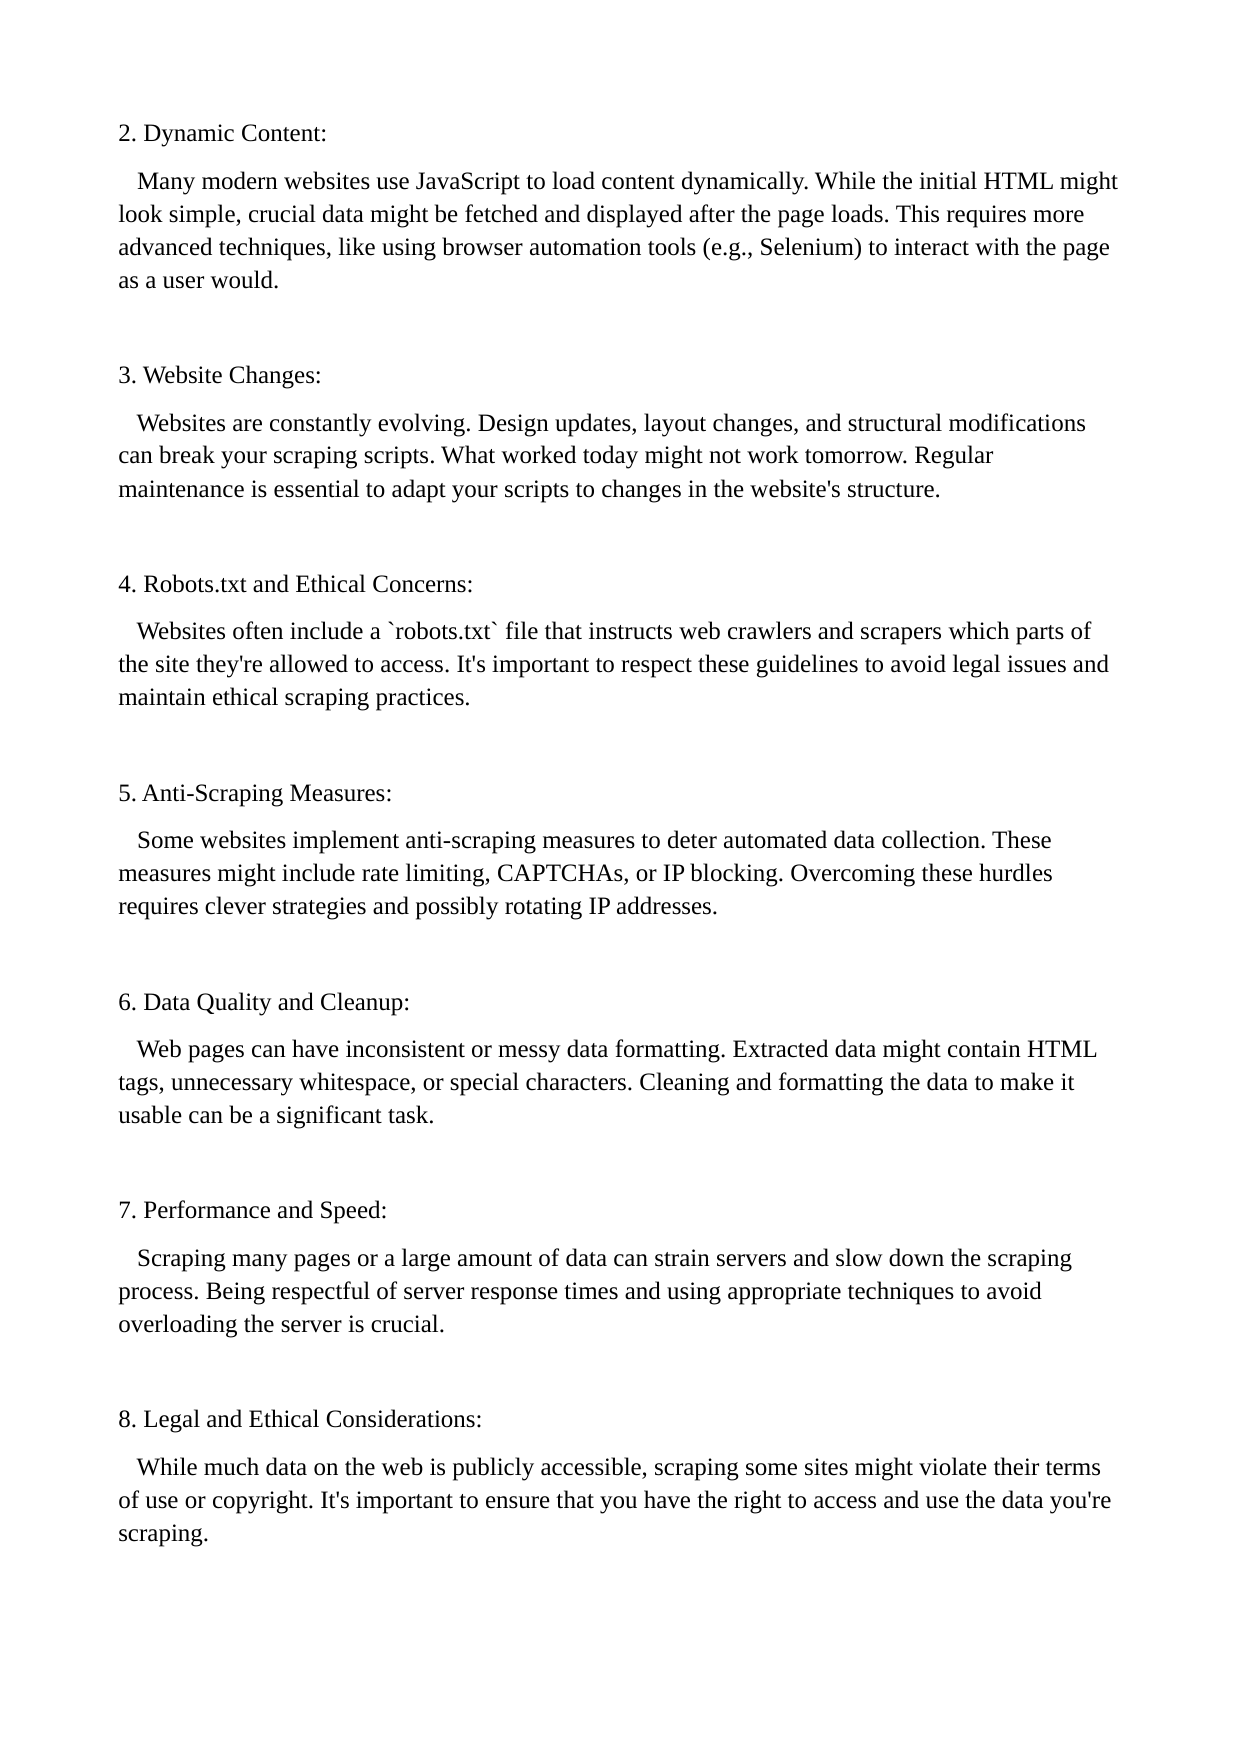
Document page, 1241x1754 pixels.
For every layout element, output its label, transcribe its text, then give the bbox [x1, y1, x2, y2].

text 5. Anti-Scraping Measures: [118, 778, 1122, 806]
text Some websites implement anti-scraping measures to deter automated data collection. These measures might include rate limiting, CAPTCHAs, or IP blocking. Overcoming these hurdles requires clever strategies and possibly rotating IP addresses. [118, 825, 1122, 920]
text Web pages can have inconsistent or messy data formatting. Extracted data might contain HTML tags, unnecessary whitespace, or special characters. Cleaning and formatting the data to make it usable can be a significant task. [118, 1034, 1122, 1129]
text 6. Data Quality and Cleanup: [118, 987, 1122, 1015]
text 2. Dynamic Content: [118, 118, 1122, 147]
text 7. Performance and Speed: [118, 1195, 1122, 1224]
text Websites often include a `robots.txt` file that instructs web crawlers and scrapers which parts of the site they're allowed to access. It's important to respect these guidelines to avoid legal issues and maintain ethical scraping practices. [118, 616, 1122, 711]
text 8. Legal and Ethical Considerations: [118, 1404, 1122, 1433]
text Websites are constantly evolving. Design updates, layout changes, and structural modifications can break your scraping scripts. What worked today might not work tomorrow. Regular maintenance is essential to adapt your scripts to changes in the website's structure. [118, 408, 1122, 502]
text 4. Robots.txt and Ethical Concerns: [118, 569, 1122, 598]
text Scraping many pages or a large amount of data can strain servers and slow down the scraping process. Being respectful of server response times and using appropriate techniques to avoid overloading the server is crucial. [118, 1243, 1122, 1338]
text While much data on the web is publicly accessible, scraping some sites might violate their terms of use or copyright. It's important to ensure that you have the right to access and use the data you're scraping. [118, 1452, 1122, 1547]
text Many modern websites use JavaScript to load content dynamically. While the initial HTML might look simple, crucial data might be fetched and displayed after the page loads. This requires more advanced techniques, like using browser automation tools (e.g., Selenium) to interact with the page as a user would. [118, 166, 1122, 293]
text 3. Website Changes: [118, 360, 1122, 389]
